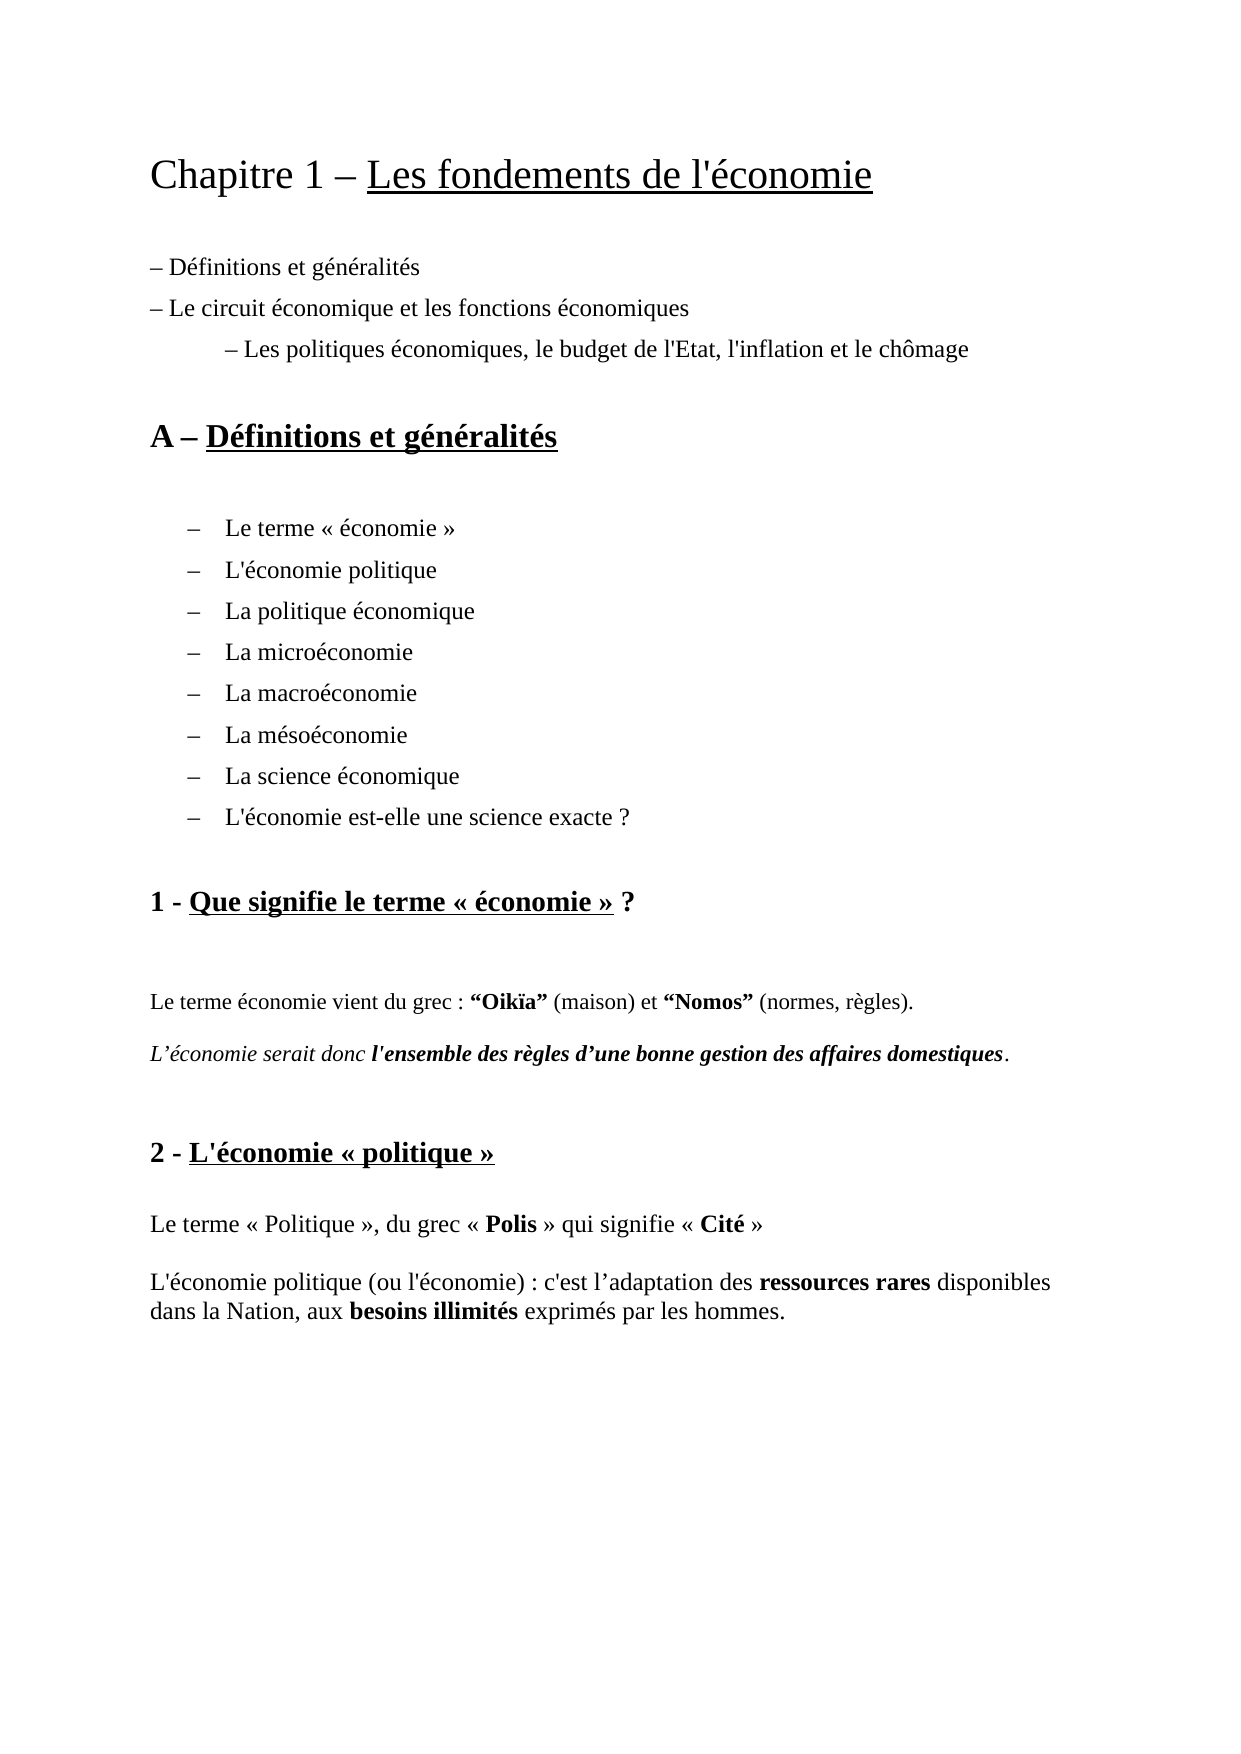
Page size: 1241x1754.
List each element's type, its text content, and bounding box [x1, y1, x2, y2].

list L'économie est-elle une science exacte ? [187, 802, 1090, 831]
subtitle 2 - L'économie « politique » [150, 1135, 1090, 1168]
text – Définitions et généralités [150, 252, 1090, 280]
text – Le circuit économique et les fonctions économiques [150, 293, 1090, 322]
subtitle Chapitre 1 – Les fondements de l'économie [150, 150, 1090, 198]
list La politique économique [187, 596, 1090, 625]
list Le terme « économie » [187, 513, 1090, 542]
text L'économie politique (ou l'économie) : c'est l’adaptation des ressources rares disponibles dans la Nation, aux besoins illimités exprimés par les hommes. [150, 1267, 1090, 1324]
text – Les politiques économiques, le budget de l'Etat, l'inflation et le chômage [150, 334, 1090, 363]
list La macroéconomie [187, 678, 1090, 707]
list L'économie politique [187, 555, 1090, 583]
list La mésoéconomie [187, 720, 1090, 748]
list La science économique [187, 761, 1090, 790]
text A – Définitions et généralités [150, 417, 1090, 455]
text Le terme « Politique », du grec « Polis » qui signifie « Cité » [150, 1209, 1090, 1238]
text Le terme économie vient du grec : “Oikïa” (maison) et “Nomos” (normes, règles). [150, 988, 1090, 1014]
text L’économie serait donc l'ensemble des règles d’une bonne gestion des affaires domestiques. [150, 1040, 1090, 1067]
subtitle 1 - Que signifie le terme « économie » ? [150, 884, 1122, 918]
list La microéconomie [187, 637, 1090, 666]
